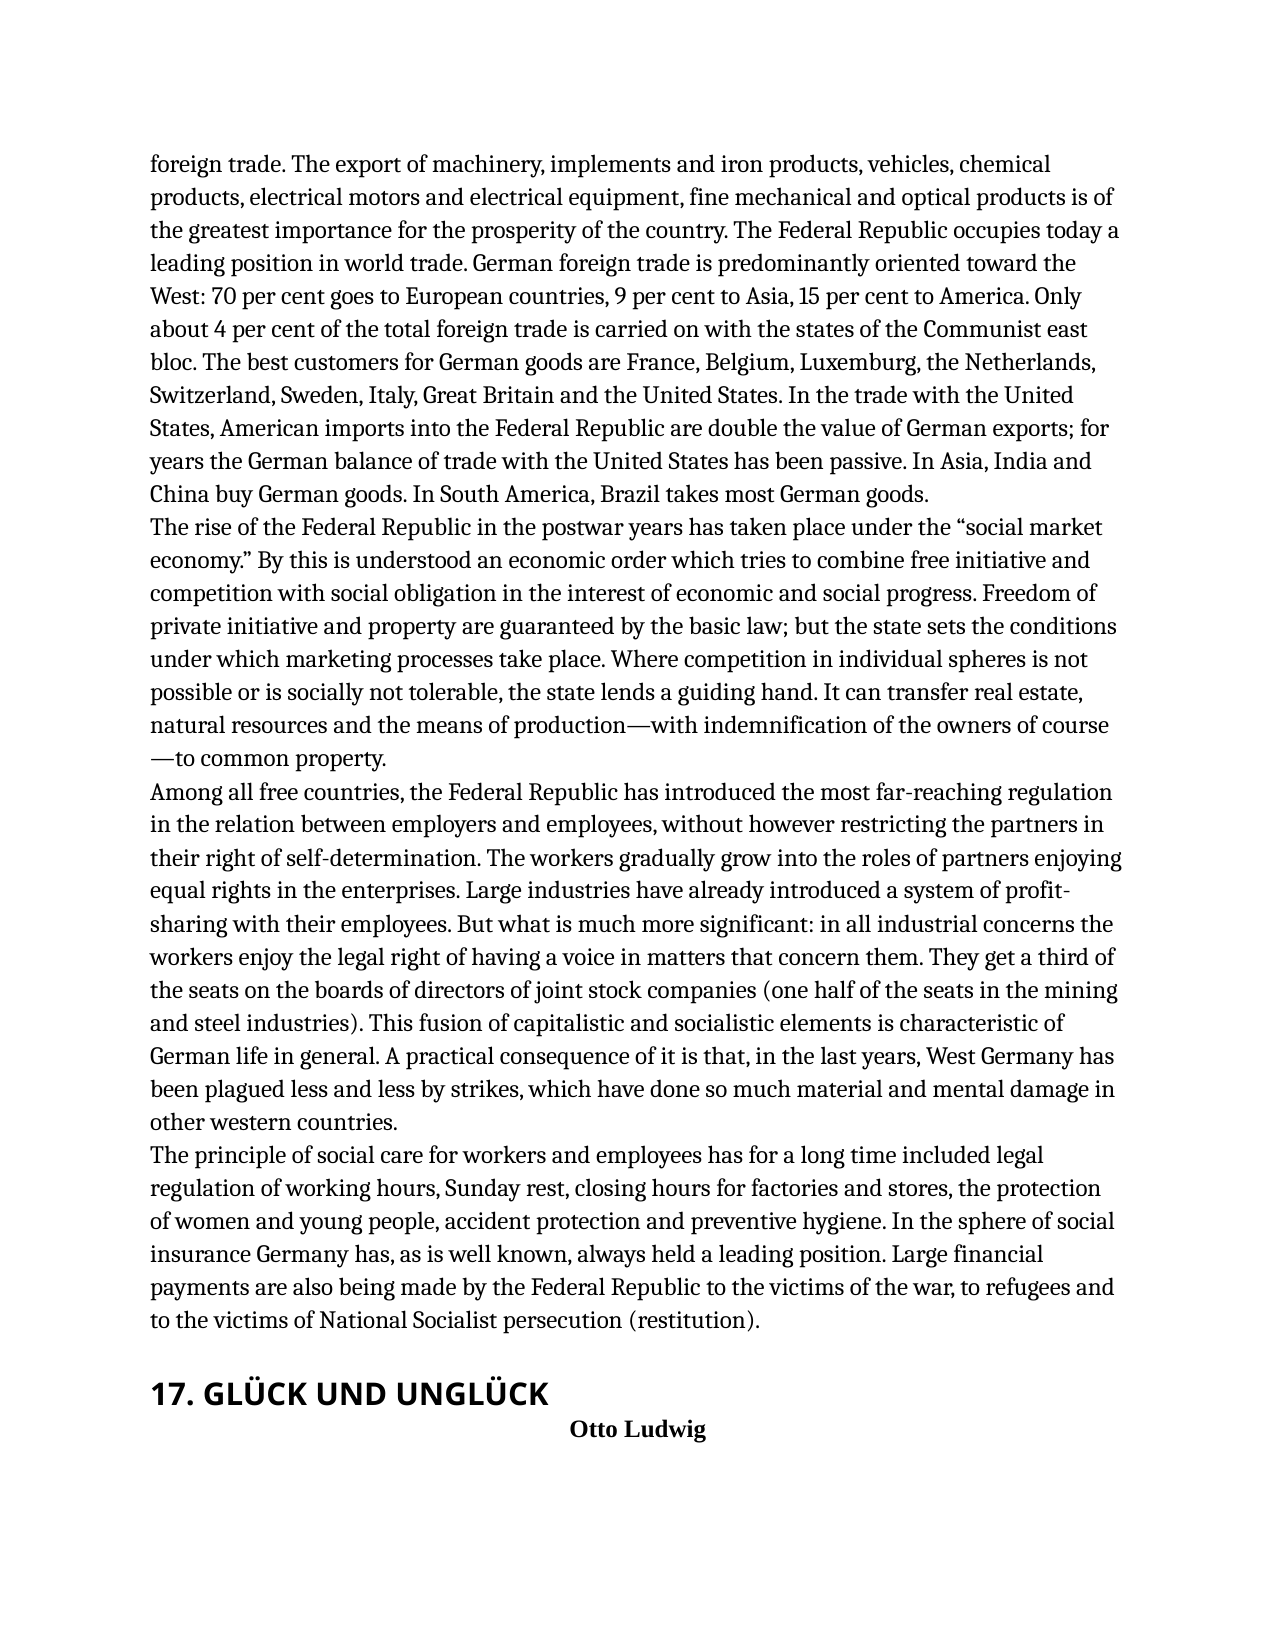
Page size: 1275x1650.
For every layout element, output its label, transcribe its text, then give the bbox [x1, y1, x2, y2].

text The rise of the Federal Republic in the postwar years has taken place under the “social market economy.” By this is understood an economic order which tries to combine free initiative and competition with social obligation in the interest of economic and social progress. Freedom of private initiative and property are guaranteed by the basic law; but the state sets the conditions under which marketing processes take place. Where competition in individual spheres is not possible or is socially not tolerable, the state lends a guiding hand. It can transfer real estate, natural resources and the means of production—with indemnification of the owners of course—to common property. [150, 513, 1125, 773]
text The principle of social care for workers and employees has for a long time included legal regulation of working hours, Sunday rest, closing hours for factories and stores, the protection of women and young people, accident protection and preventive hygiene. In the sphere of social insurance Germany has, as is well known, always held a leading position. Large financial payments are also being made by the Federal Republic to the victims of the war, to refugees and to the victims of National Socialist persecution (restitution). [150, 1141, 1125, 1334]
text 17. GLÜCK UND UNGLÜCK [150, 1363, 1125, 1414]
text foreign trade. The export of machinery, implements and iron products, vehicles, chemical products, electrical motors and electrical equipment, fine mechanical and optical products is of the greatest importance for the prosperity of the country. The Federal Republic occupies today a leading position in world trade. German foreign trade is predominantly oriented toward the West: 70 per cent goes to European countries, 9 per cent to Asia, 15 per cent to America. Only about 4 per cent of the total foreign trade is carried on with the states of the Communist east bloc. The best customers for German goods are France, Belgium, Luxemburg, the Netherlands, Switzerland, Sweden, Italy, Great Britain and the United States. In the trade with the United States, American imports into the Federal Republic are double the value of German exports; for years the German balance of trade with the United States has been passive. In Asia, India and China buy German goods. In South America, Brazil takes most German goods. [150, 150, 1125, 509]
text Among all free countries, the Federal Republic has introduced the most far-reaching regulation in the relation between employers and employees, without however restricting the partners in their right of self-determination. The workers gradually grow into the roles of partners enjoying equal rights in the enterprises. Large industries have already introduced a system of profit-sharing with their employees. But what is much more significant: in all industrial concerns the workers enjoy the legal right of having a voice in matters that concern them. They get a third of the seats on the boards of directors of joint stock companies (one half of the seats in the mining and steel industries). This fusion of capitalistic and socialistic elements is characteristic of German life in general. A practical consequence of it is that, in the last years, West Germany has been plagued less and less by strikes, which have done so much material and mental damage in other western countries. [150, 777, 1125, 1136]
text Otto Ludwig [150, 1414, 1125, 1443]
